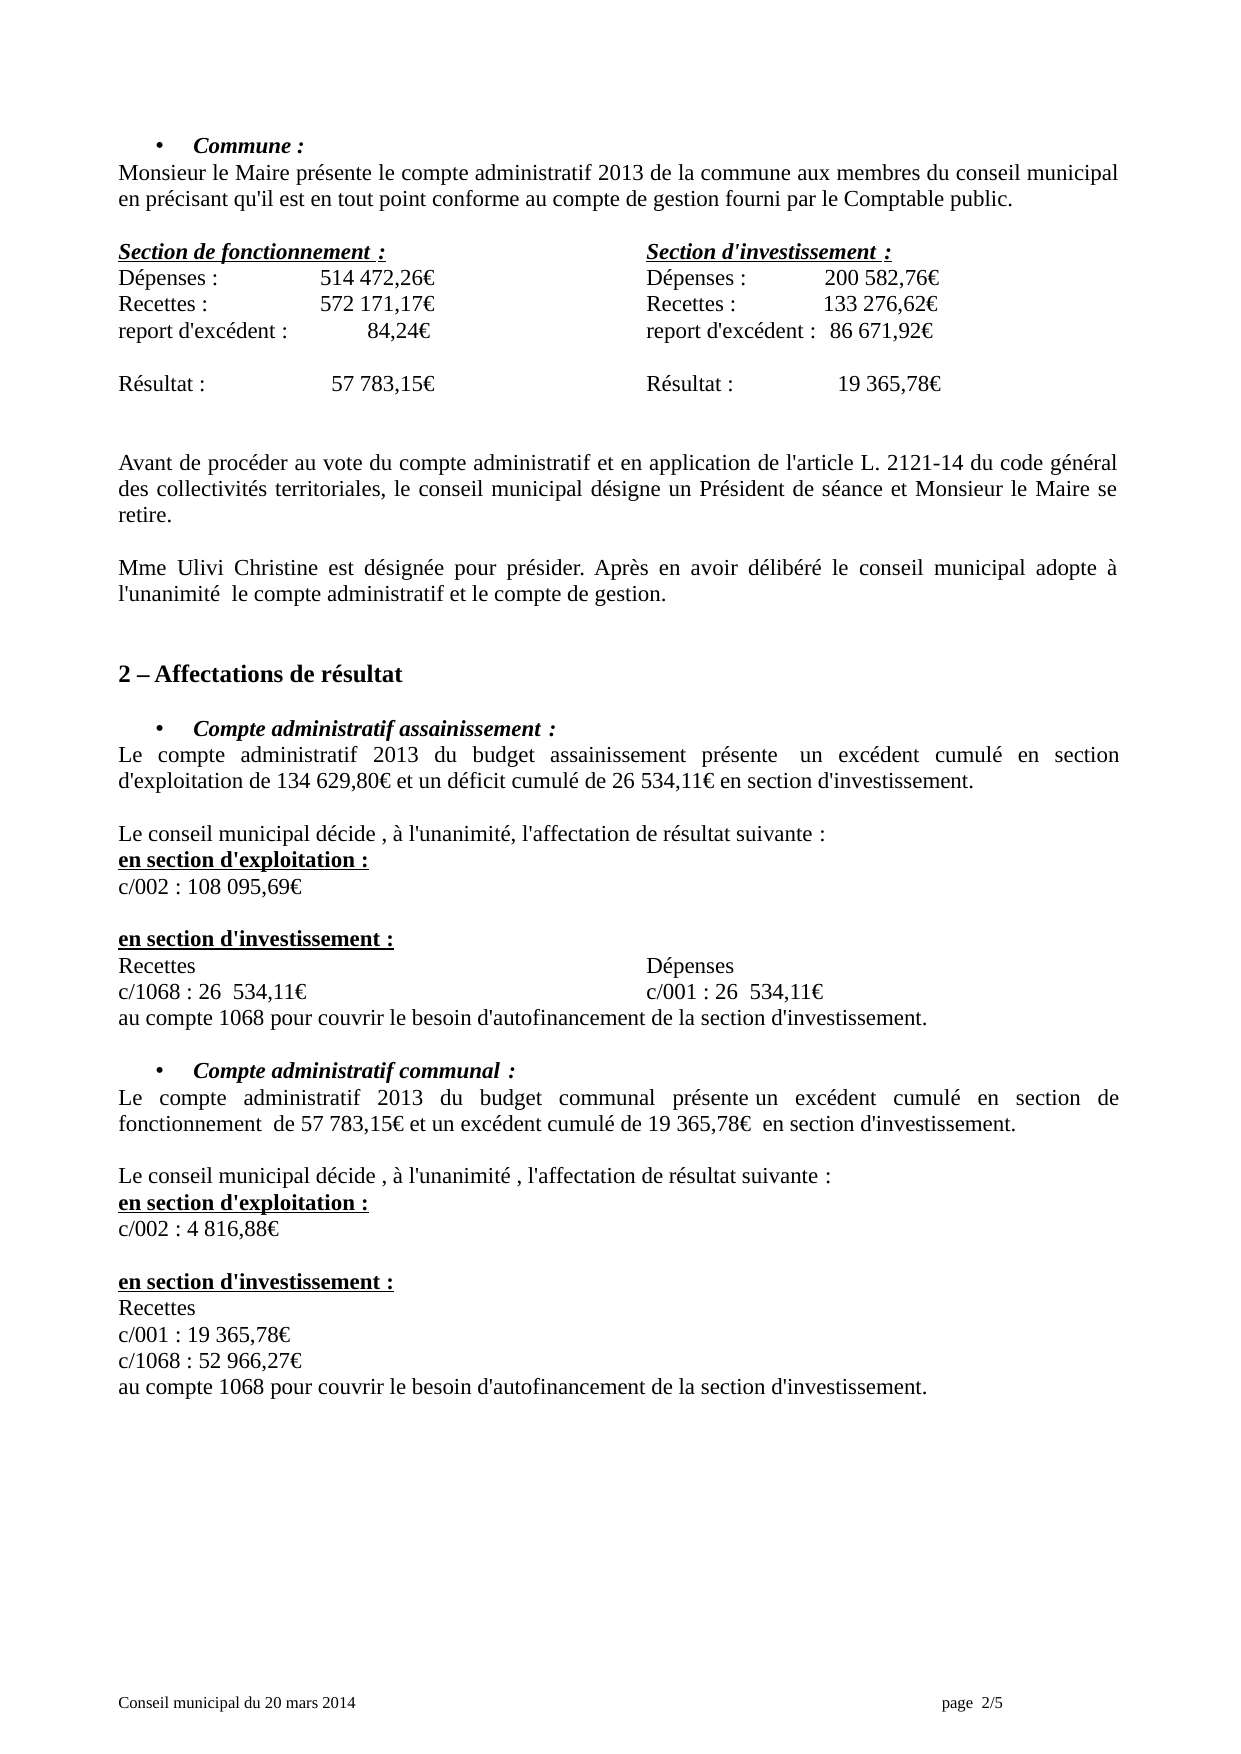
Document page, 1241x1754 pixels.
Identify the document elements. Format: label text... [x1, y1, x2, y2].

text Dépenses : 514 472,26€ Dépenses : 200 582,76€ [118, 264, 1120, 291]
text en section d'exploitation : [118, 846, 1120, 873]
text c/001 : 19 365,78€ [118, 1321, 1120, 1347]
text Recettes : 572 171,17€ Recettes : 133 276,62€ [118, 291, 1120, 317]
text au compte 1068 pour couvrir le besoin d'autofinancement de la section d'investissement. [118, 1373, 1120, 1400]
text Le compte administratif 2013 du budget assainissement présente un excédent cumulé en section d'exploitation de 134 629,80€ et un déficit cumulé de 26 534,11€ en section d'investissement. [118, 741, 1120, 794]
text Section de fonctionnement : Section d'investissement : [118, 238, 1120, 264]
text report d'excédent : 84,24€ report d'excédent : 86 671,92€ [118, 317, 1120, 343]
text Avant de procéder au vote du compte administratif et en application de l'article L. 2121-14 du code général des collectivités territoriales, le conseil municipal désigne un Président de séance et Monsieur le Maire se retire. [118, 449, 1120, 528]
text Monsieur le Maire présente le compte administratif 2013 de la commune aux membres du conseil municipal en précisant qu'il est en tout point conforme au compte de gestion fourni par le Comptable public. [118, 159, 1120, 211]
text Le compte administratif 2013 du budget communal présente un excédent cumulé en section de fonctionnement de 57 783,15€ et un excédent cumulé de 19 365,78€ en section d'investissement. [118, 1083, 1120, 1136]
text Le conseil municipal décide , à l'unanimité, l'affectation de résultat suivante : [118, 820, 1120, 846]
text c/1068 : 26 534,11€ c/001 : 26 534,11€ [118, 978, 1120, 1004]
text c/002 : 108 095,69€ [118, 873, 1120, 899]
text en section d'exploitation : [118, 1189, 1120, 1215]
text au compte 1068 pour couvrir le besoin d'autofinancement de la section d'investissement. [118, 1004, 1120, 1031]
text Recettes Dépenses [118, 952, 1120, 978]
text c/1068 : 52 966,27€ [118, 1347, 1120, 1373]
list Compte administratif communal : [156, 1057, 1120, 1083]
text Mme Ulivi Christine est désignée pour présider. Après en avoir délibéré le conseil municipal adopte à l'unanimité le compte administratif et le compte de gestion. [118, 554, 1120, 607]
list Compte administratif assainissement : [156, 714, 1120, 741]
text en section d'investissement : [118, 1268, 1120, 1294]
text Recettes [118, 1294, 1120, 1321]
text c/002 : 4 816,88€ [118, 1215, 1120, 1242]
list Commune : [156, 132, 1120, 159]
text en section d'investissement : [118, 925, 1120, 952]
text Résultat : 57 783,15€ Résultat : 19 365,78€ [118, 369, 1120, 422]
text 2 – Affectations de résultat [118, 659, 1120, 688]
text Le conseil municipal décide , à l'unanimité , l'affectation de résultat suivante : [118, 1163, 1120, 1189]
